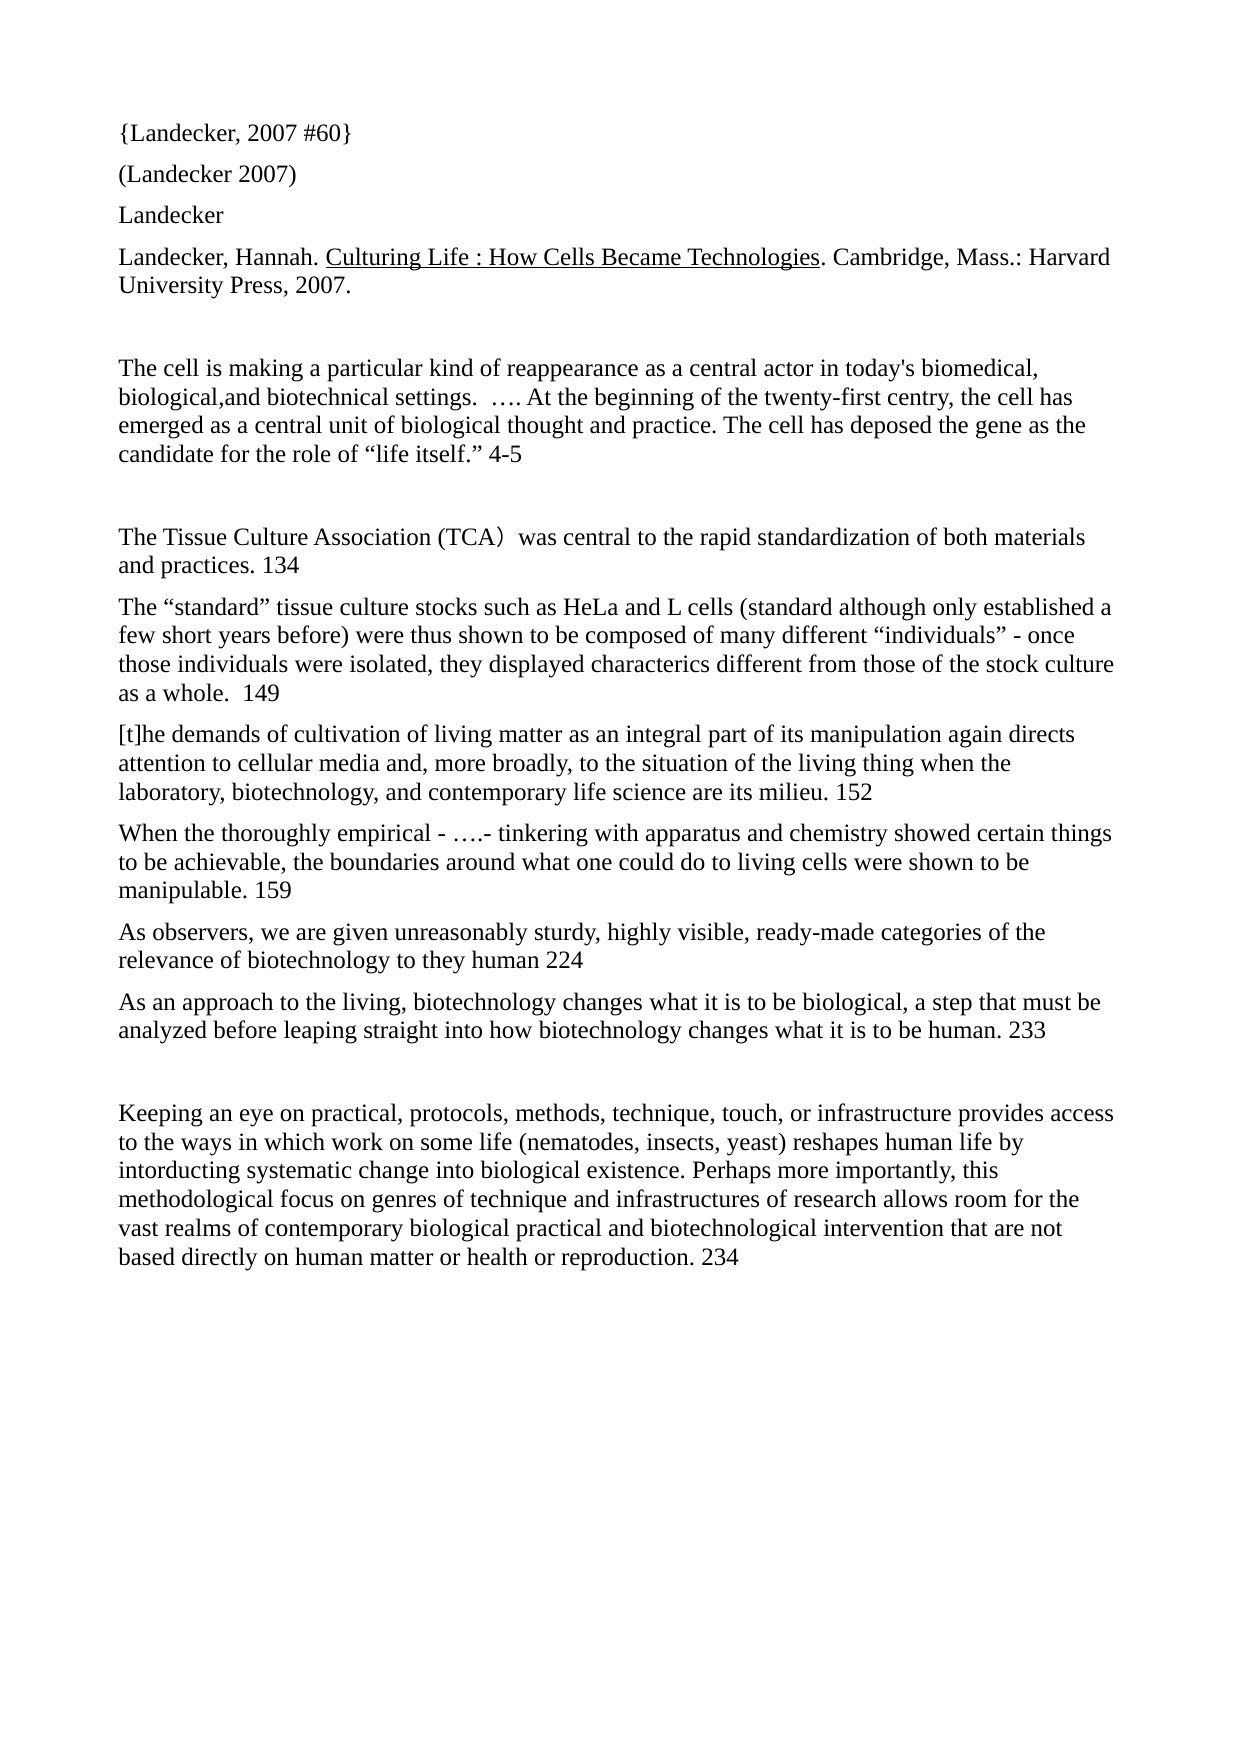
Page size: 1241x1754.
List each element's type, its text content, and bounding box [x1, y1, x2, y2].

text As observers, we are given unreasonably sturdy, highly visible, ready-made categories of the relevance of biotechnology to they human 224 [118, 917, 1122, 974]
text {Landecker, 2007 #60} [118, 118, 1122, 147]
text Keeping an eye on practical, protocols, methods, technique, touch, or infrastructure provides access to the ways in which work on some life (nematodes, insects, yeast) reshapes human life by intorducting systematic change into biological existence. Perhaps more importantly, this methodological focus on genres of technique and infrastructures of research allows room for the vast realms of contemporary biological practical and biotechnological intervention that are not based directly on human matter or health or reproduction. 234 [118, 1098, 1122, 1271]
text The Tissue Culture Association (TCA）was central to the rapid standardization of both materials and practices. 134 [118, 522, 1122, 579]
text Landecker, Hannah. Culturing Life : How Cells Became Technologies. Cambridge, Mass.: Harvard University Press, 2007. [118, 242, 1122, 299]
text (Landecker 2007)⁠ [118, 159, 1122, 188]
text When the thoroughly empirical - ….- tinkering with apparatus and chemistry showed certain things to be achievable, the boundaries around what one could do to living cells were shown to be manipulable. 159 [118, 818, 1122, 904]
text The “standard” tissue culture stocks such as HeLa and L cells (standard although only established a few short years before) were thus shown to be composed of many different “individuals” - once those individuals were isolated, they displayed characterics different from those of the stock culture as a whole. 149 [118, 592, 1122, 707]
text [t]he demands of cultivation of living matter as an integral part of its manipulation again directs attention to cellular media and, more broadly, to the situation of the living thing when the laboratory, biotechnology, and contemporary life science are its milieu. 152 [118, 719, 1122, 806]
text As an approach to the living, biotechnology changes what it is to be biological, a step that must be analyzed before leaping straight into how biotechnology changes what it is to be human. 233 [118, 987, 1122, 1044]
text Landecker [118, 201, 1122, 229]
text The cell is making a particular kind of reappearance as a central actor in today's biomedical, biological,and biotechnical settings. …. At the beginning of the twenty-first centry, the cell has emerged as a central unit of biological thought and practice. The cell has deposed the gene as the candidate for the role of “life itself.” 4-5 [118, 353, 1122, 468]
